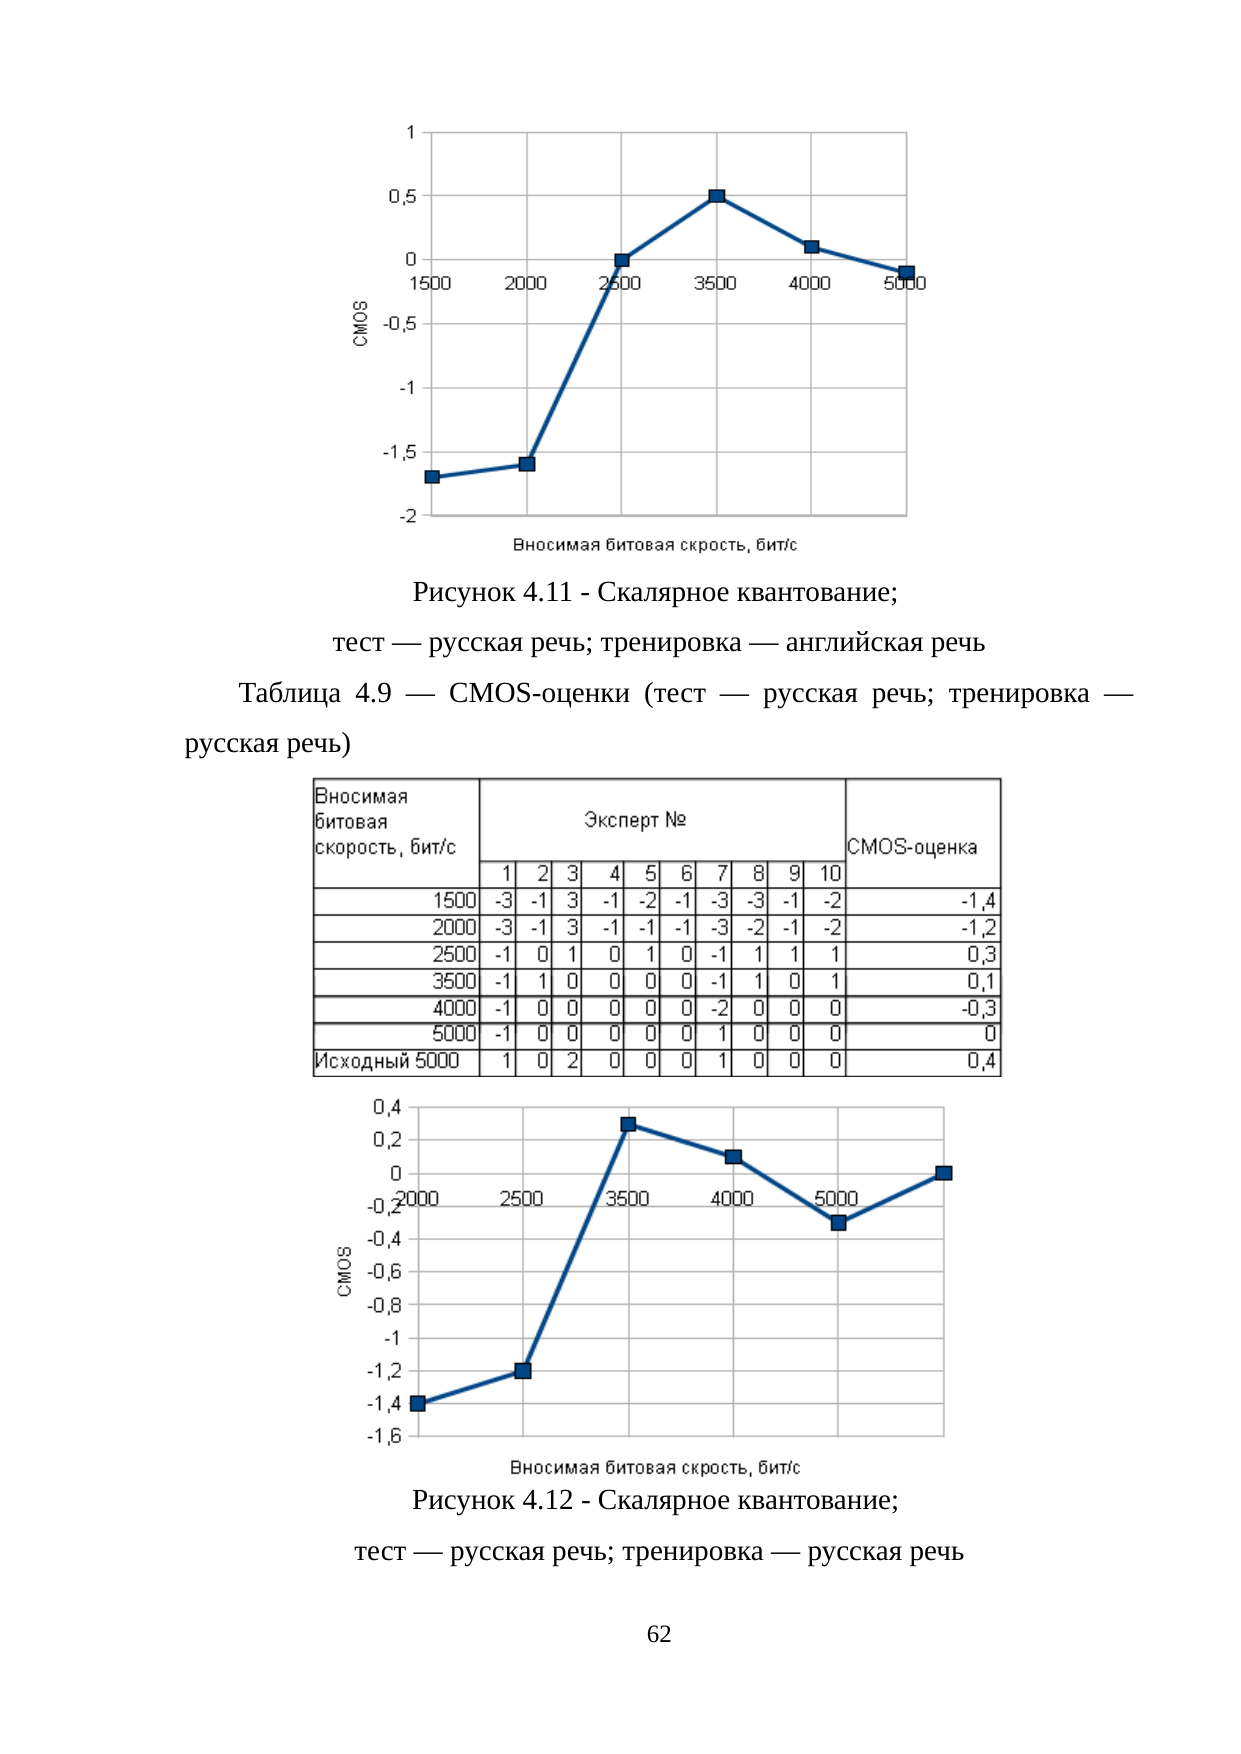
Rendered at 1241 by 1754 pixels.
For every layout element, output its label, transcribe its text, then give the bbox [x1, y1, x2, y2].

text Таблица 4.9 — CMOS-оценки (тест — русская речь; тренировка — русская речь) [184, 675, 1134, 758]
text тест — русская речь; тренировка — русская речь [184, 1533, 1134, 1566]
text Рисунок 4.11 - Скалярное квантование; [184, 106, 1134, 608]
text тест — русская речь; тренировка — английская речь [184, 624, 1134, 658]
text Рисунок 4.12 - Скалярное квантование; [184, 775, 1134, 1516]
